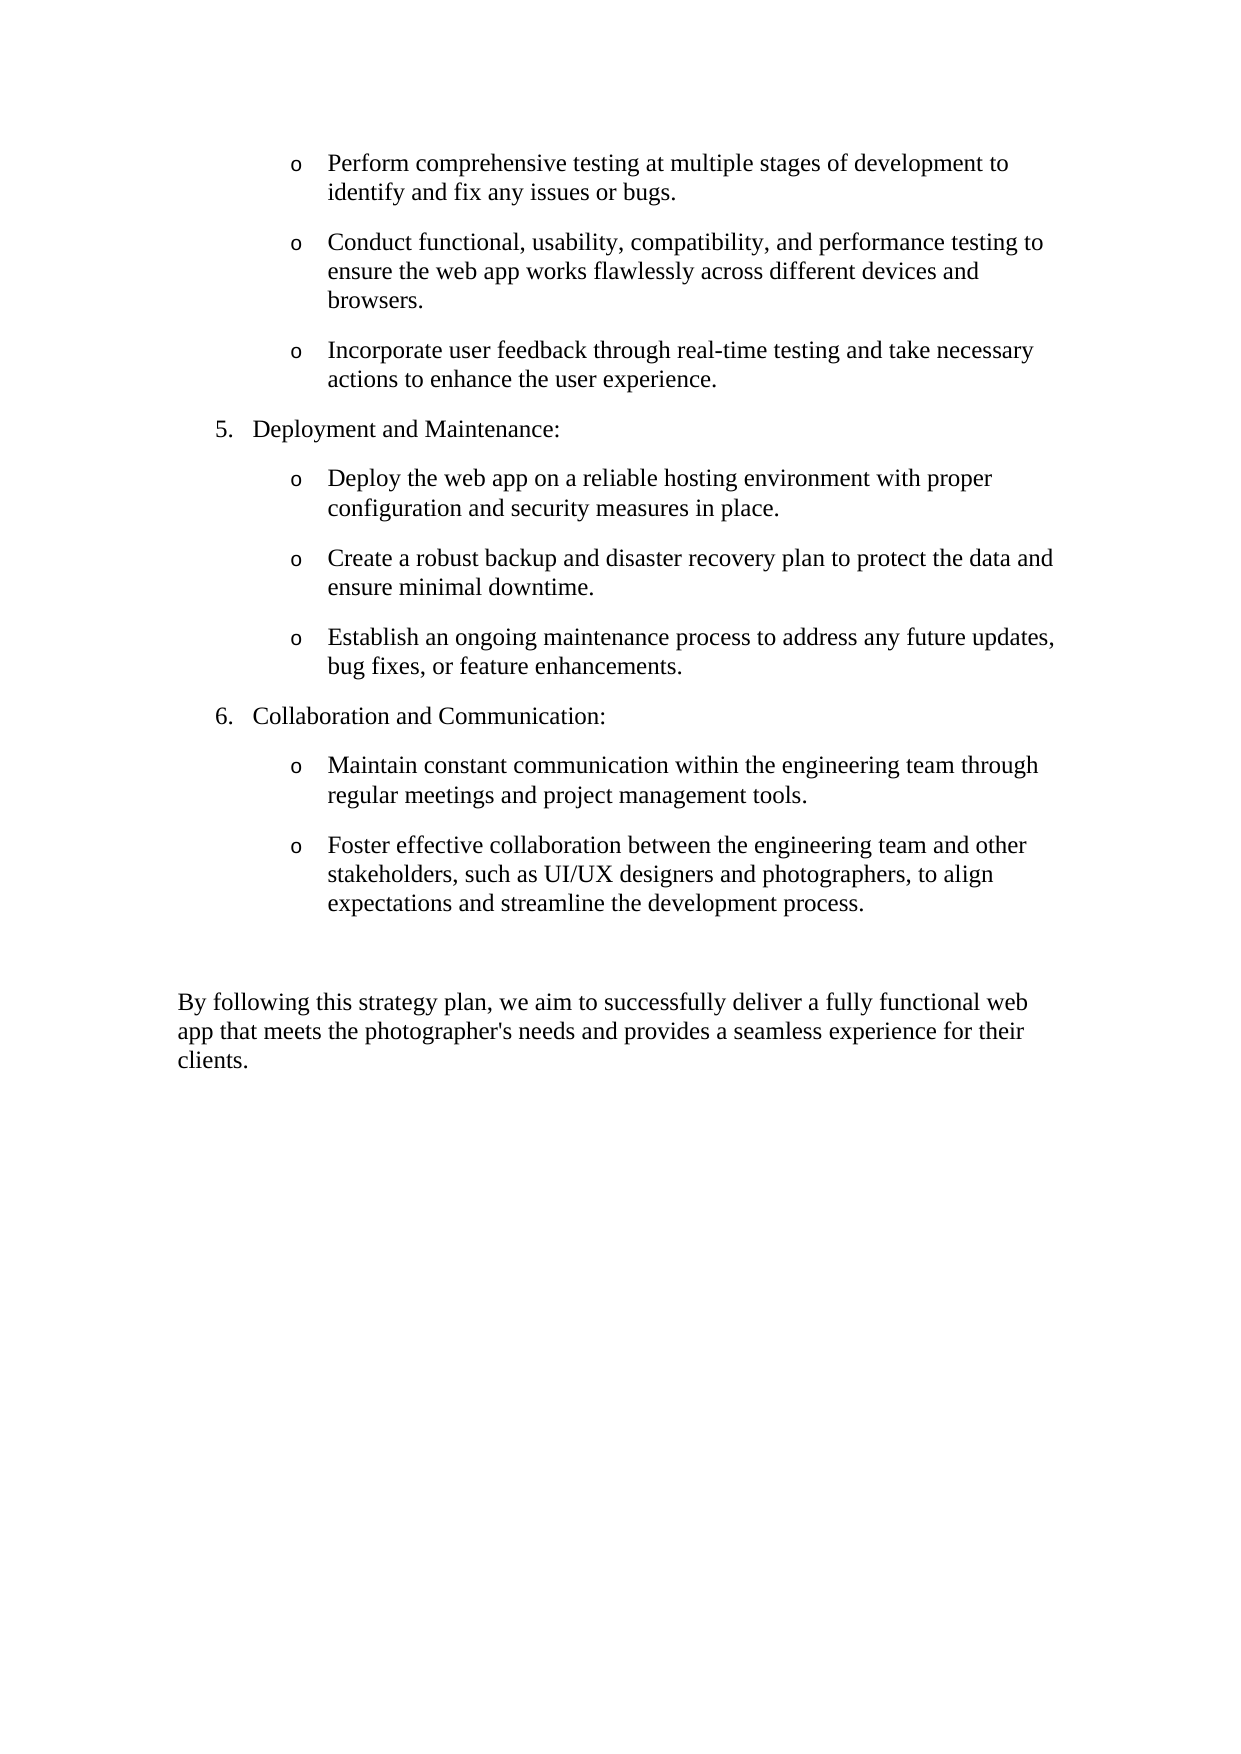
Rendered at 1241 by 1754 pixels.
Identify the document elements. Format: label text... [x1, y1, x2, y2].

list Deployment and Maintenance: [215, 414, 1063, 443]
list Foster effective collaboration between the engineering team and other stakeholders, such as UI/UX designers and photographers, to align expectations and streamline the development process. [290, 830, 1063, 917]
list Deploy the web app on a reliable hosting environment with proper configuration and security measures in place. [290, 463, 1063, 522]
text By following this strategy plan, we aim to successfully deliver a fully functional web app that meets the photographer's needs and provides a seamless experience for their clients. [177, 987, 1063, 1073]
list Incorporate user feedback through real-time testing and take necessary actions to enhance the user experience. [290, 335, 1063, 393]
list Create a robust backup and disaster recovery plan to protect the data and ensure minimal downtime. [290, 543, 1063, 601]
list Collaboration and Communication: [215, 701, 1063, 730]
list Establish an ongoing maintenance process to address any future updates, bug fixes, or feature enhancements. [290, 622, 1063, 680]
list Maintain constant communication within the engineering team through regular meetings and project management tools. [290, 751, 1063, 809]
list Conduct functional, usability, compatibility, and performance testing to ensure the web app works flawlessly across different devices and browsers. [290, 227, 1063, 314]
list Perform comprehensive testing at multiple stages of development to identify and fix any issues or bugs. [290, 148, 1063, 206]
